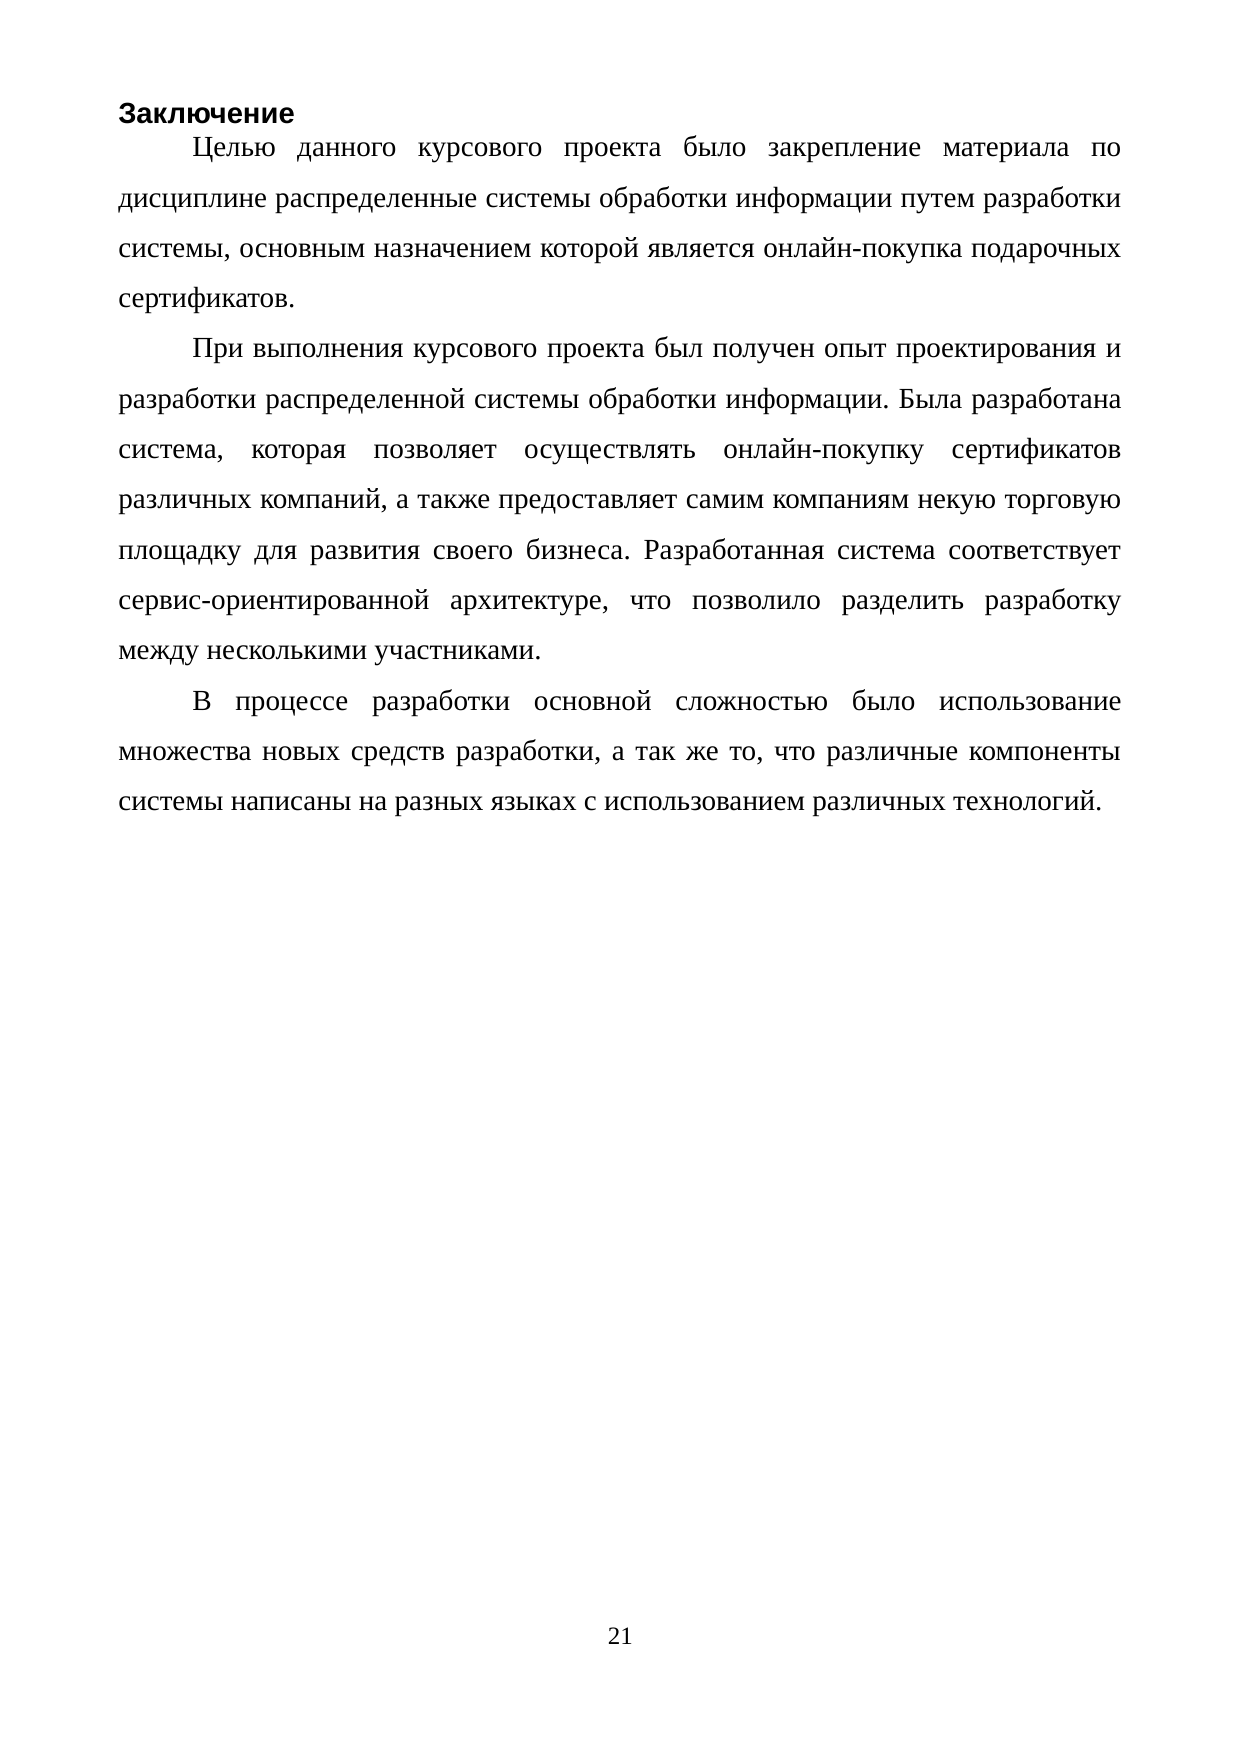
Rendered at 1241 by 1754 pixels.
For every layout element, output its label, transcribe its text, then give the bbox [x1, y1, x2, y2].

text Целью данного курсового проекта было закрепление материала по дисциплине распределенные системы обработки информации путем разработки системы, основным назначением которой является онлайн-покупка подарочных сертификатов. [118, 129, 1122, 314]
text В процессе разработки основной сложностью было использование множества новых средств разработки, а так же то, что различные компоненты системы написаны на разных языках с использованием различных технологий. [118, 683, 1122, 817]
text При выполнения курсового проекта был получен опыт проектирования и разработки распределенной системы обработки информации. Была разработана система, которая позволяет осуществлять онлайн-покупку сертификатов различных компаний, а также предоставляет самим компаниям некую торговую площадку для развития своего бизнеса. Разработанная система соответствует сервис-ориентированной архитектуре, что позволило разделить разработку между несколькими участниками. [118, 331, 1122, 666]
subtitle Заключение [118, 96, 1122, 129]
